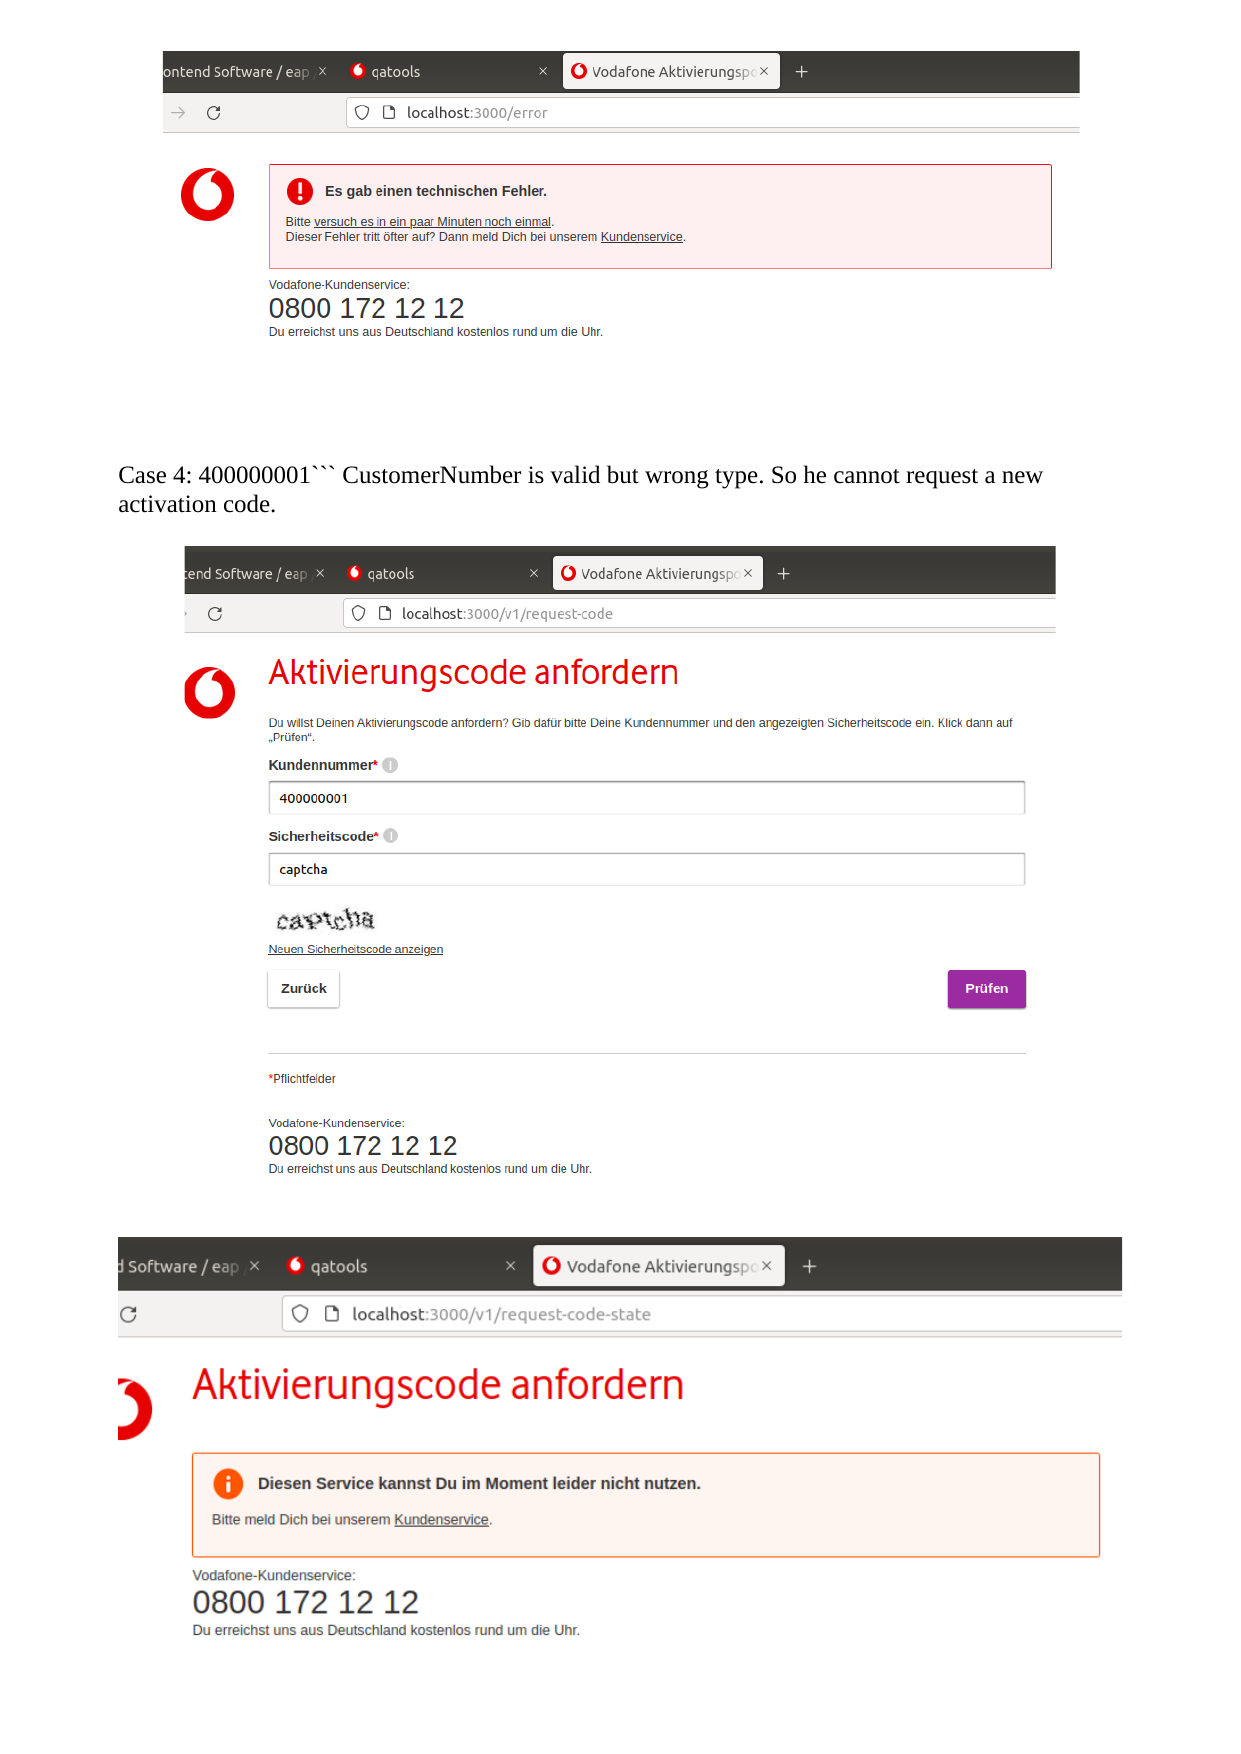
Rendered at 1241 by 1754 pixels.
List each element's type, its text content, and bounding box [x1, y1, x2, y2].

picture [184, 546, 1056, 1180]
picture [162, 51, 1080, 432]
text Case 4: 400000001``` CustomerNumber is valid but wrong type. So he cannot request a new activation code. [118, 461, 1122, 518]
picture [118, 1237, 1123, 1691]
